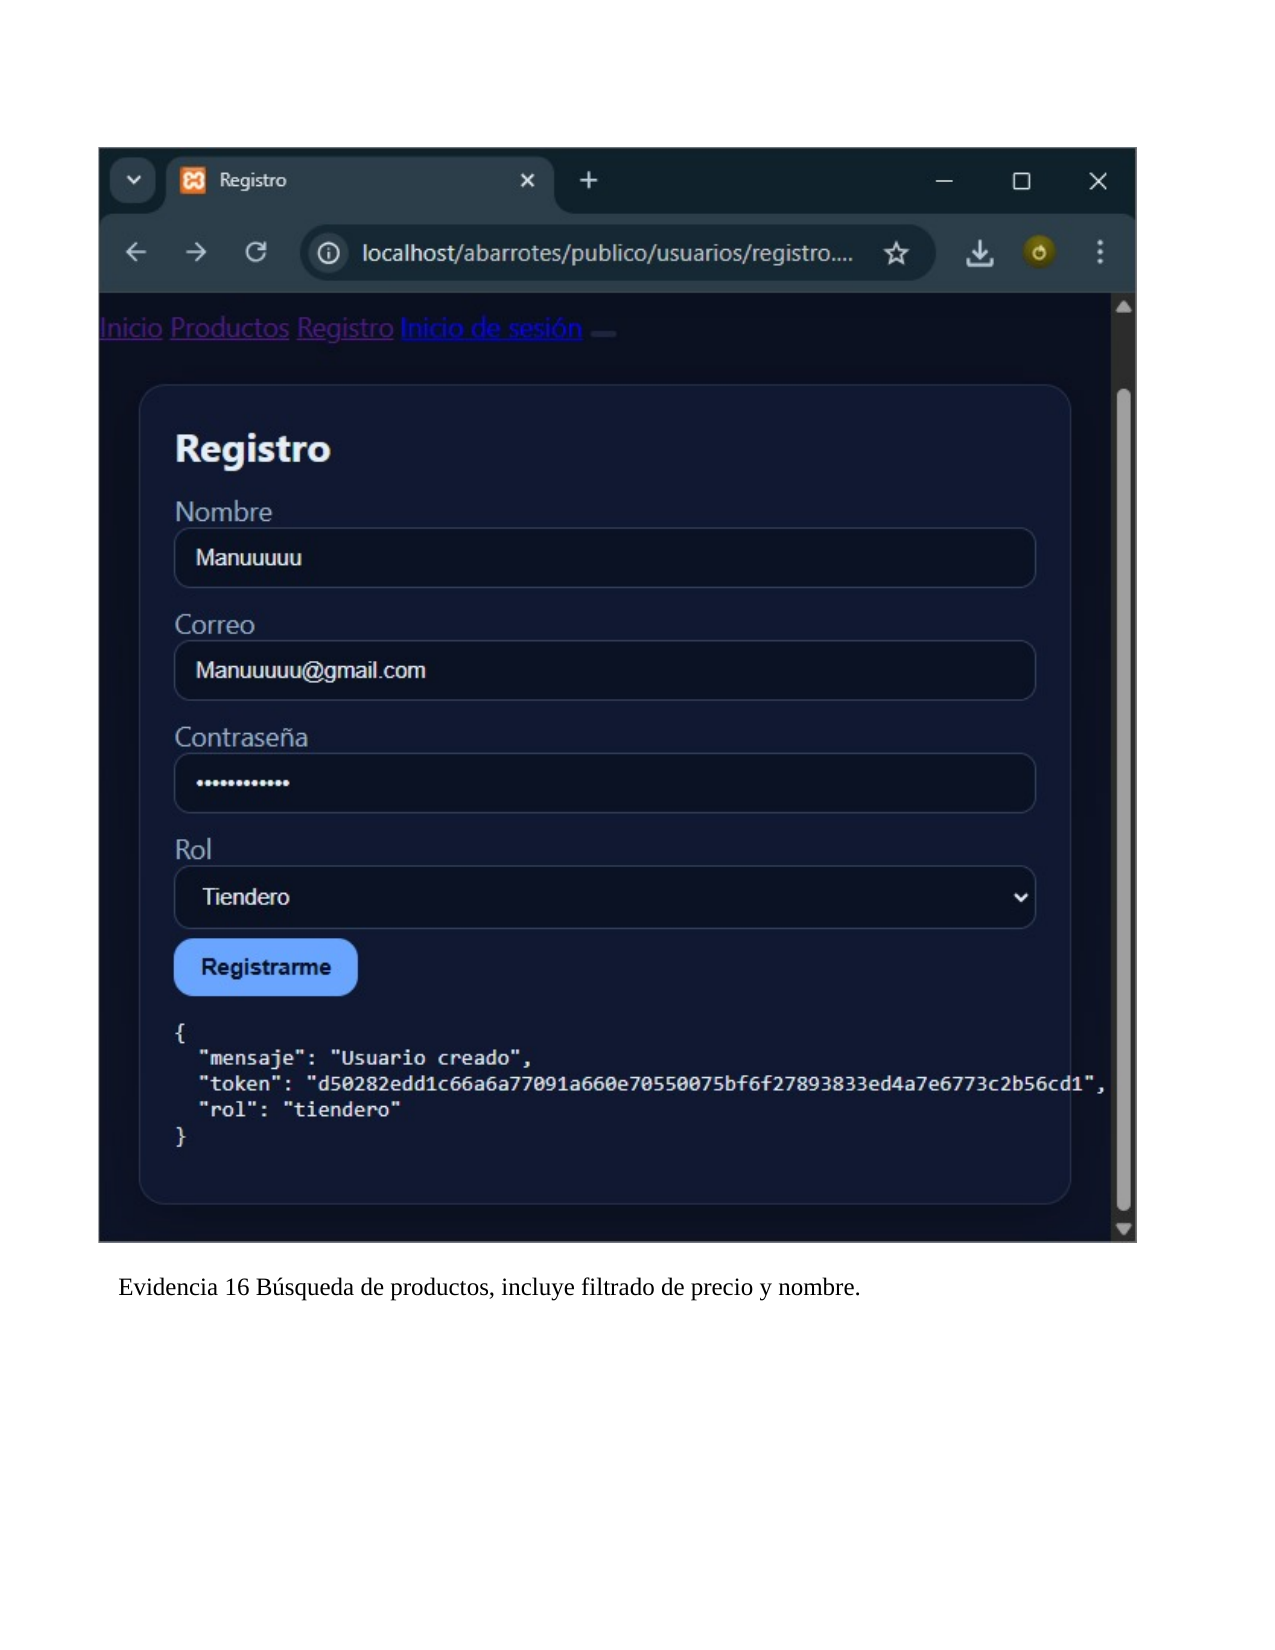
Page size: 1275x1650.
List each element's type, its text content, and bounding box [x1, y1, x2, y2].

text Evidencia 16 Búsqueda de productos, incluye filtrado de precio y nombre. [118, 1272, 1157, 1300]
picture [98, 147, 1137, 1243]
